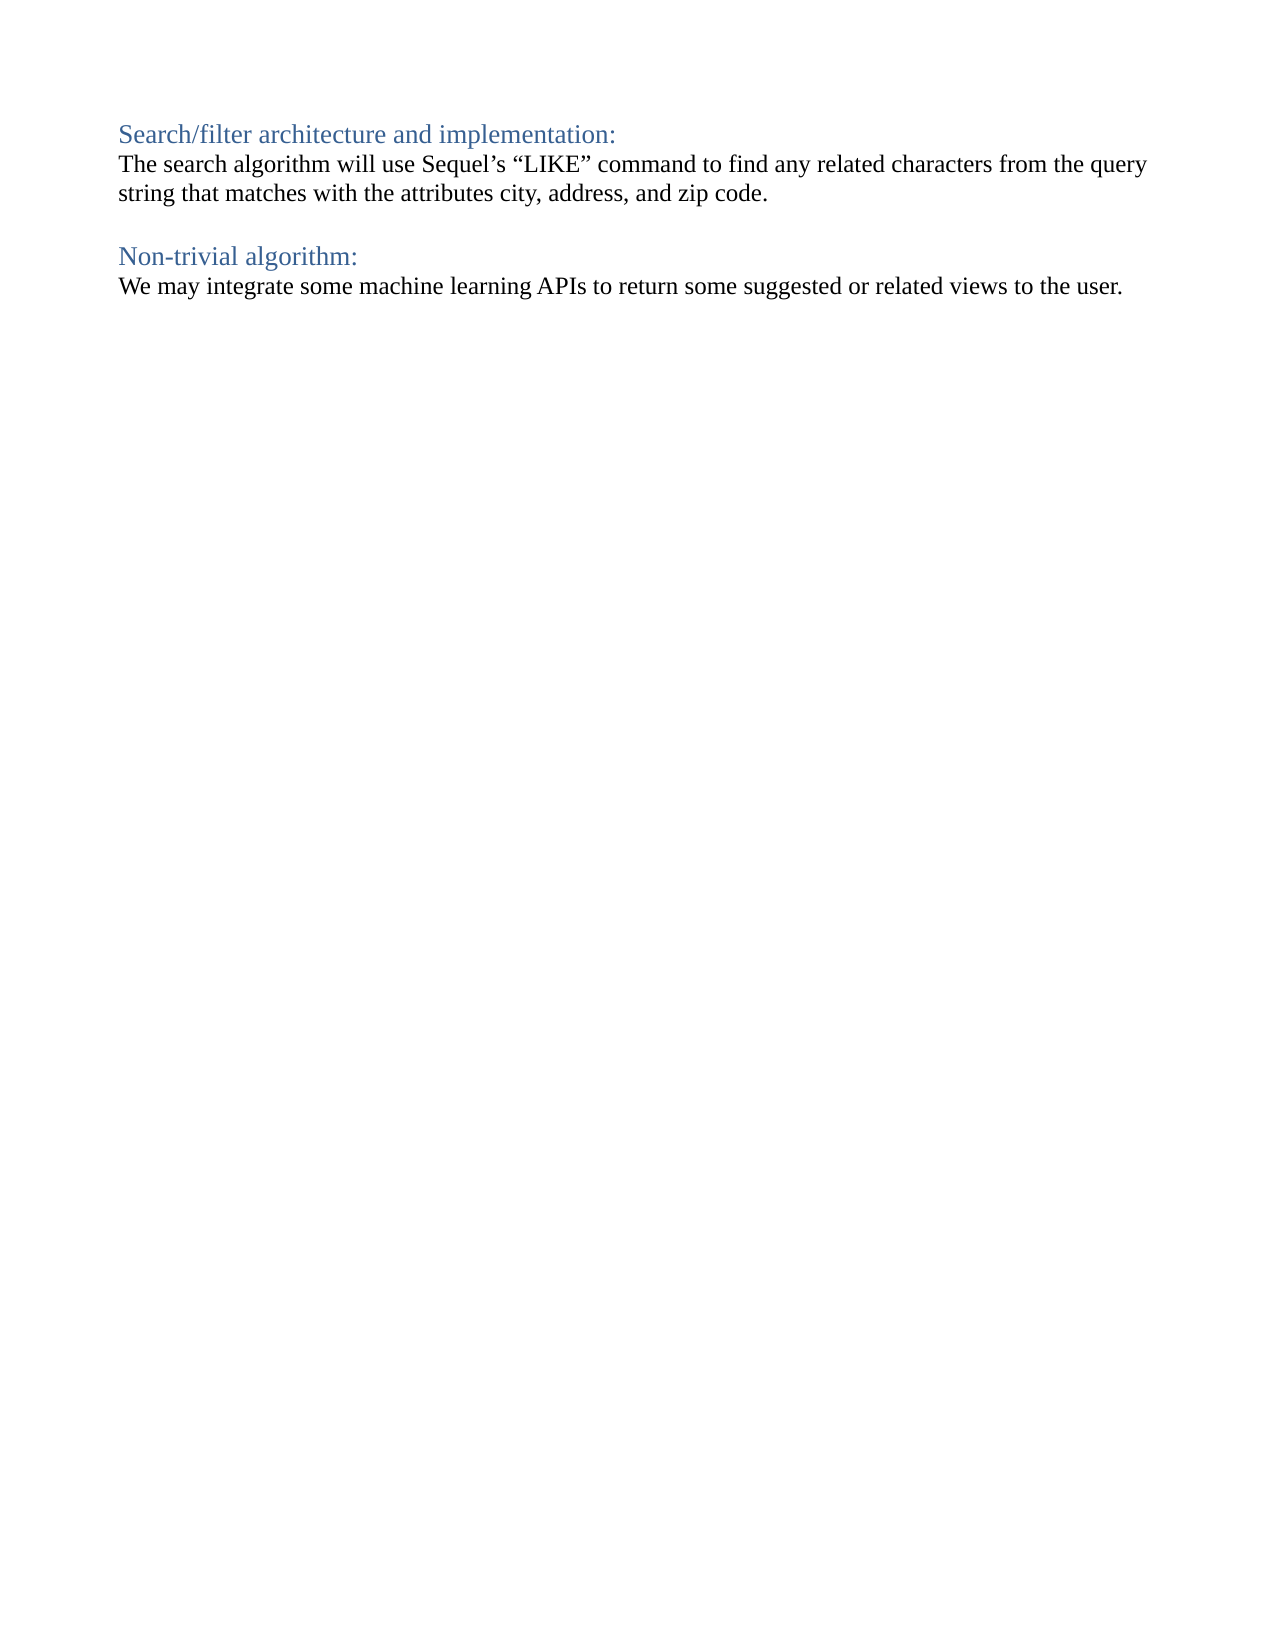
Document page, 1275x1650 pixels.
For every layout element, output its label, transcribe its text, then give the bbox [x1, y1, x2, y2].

text The search algorithm will use Sequel’s “LIKE” command to find any related characters from the query string that matches with the attributes city, address, and zip code. [118, 149, 1157, 207]
subtitle Non-trivial algorithm: [118, 240, 1157, 271]
text We may integrate some machine learning APIs to return some suggested or related views to the user. [118, 271, 1157, 299]
subtitle Search/filter architecture and implementation: [118, 118, 1157, 149]
